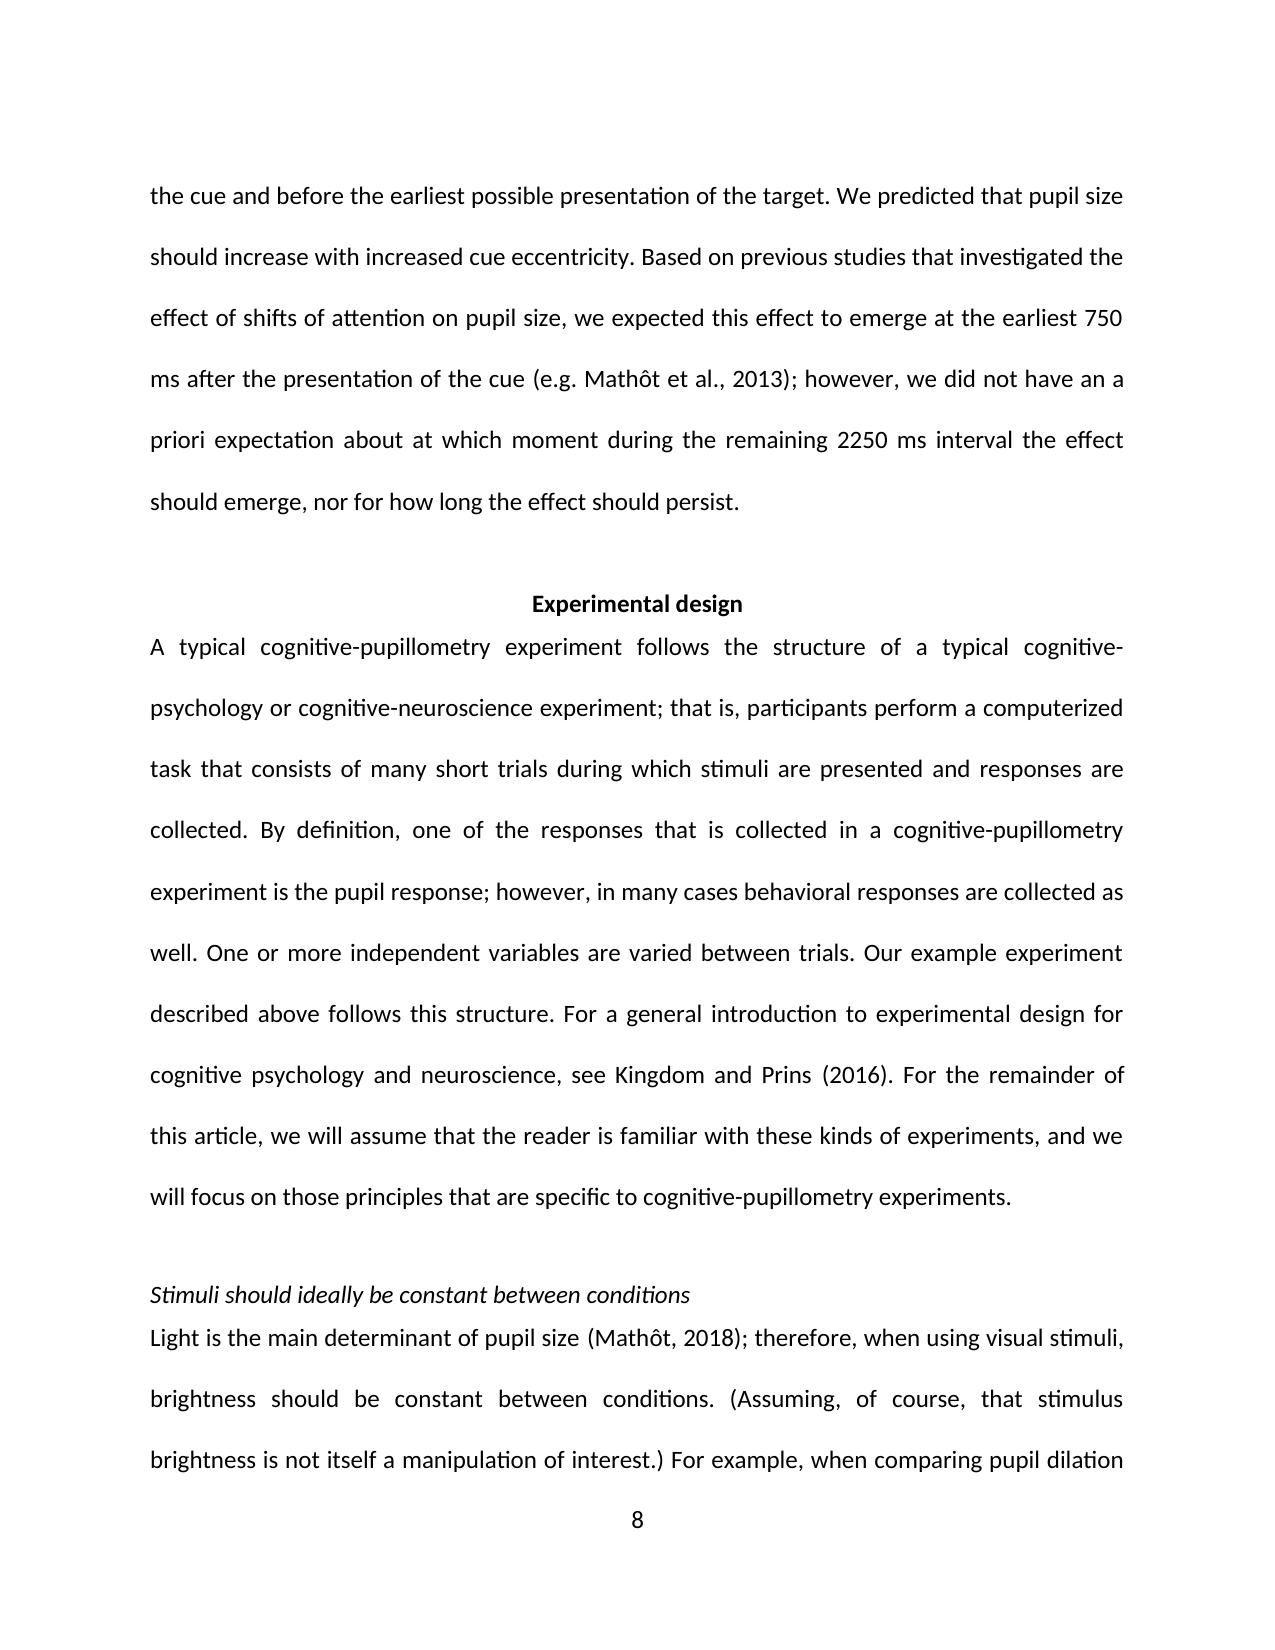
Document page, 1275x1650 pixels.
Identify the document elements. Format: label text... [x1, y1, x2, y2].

subtitle Experimental design [150, 588, 1125, 619]
subtitle Stimuli should ideally be constant between conditions [150, 1279, 1125, 1310]
text A typical cognitive-pupillometry experiment follows the structure of a typical cognitive-psychology or cognitive-neuroscience experiment; that is, participants perform a computerized task that consists of many short trials during which stimuli are presented and responses are collected. By definition, one of the responses that is collected in a cognitive-pupillometry experiment is the pupil response; however, in many cases behavioral responses are collected as well. One or more independent variables are varied between trials. Our example experiment described above follows this structure. For a general introduction to experimental design for cognitive psychology and neuroscience, see Kingdom and Prins (2016). For the remainder of this article, we will assume that the reader is familiar with these kinds of experiments, and we will focus on those principles that are specific to cognitive-pupillometry experiments. [150, 631, 1125, 1211]
text the cue and before the earliest possible presentation of the target. We predicted that pupil size should increase with increased cue eccentricity. Based on previous studies that investigated the effect of shifts of attention on pupil size, we expected this effect to emerge at the earliest 750 ms after the presentation of the cue (e.g. Mathôt et al., 2013); however, we did not have an a priori expectation about at which moment during the remaining 2250 ms interval the effect should emerge, nor for how long the effect should persist. [150, 181, 1125, 516]
text Light is the main determinant of pupil size (Mathôt, 2018); therefore, when using visual stimuli, brightness should be constant between conditions. (Assuming, of course, that stimulus brightness is not itself a manipulation of interest.) For example, when comparing pupil dilation [150, 1322, 1125, 1475]
